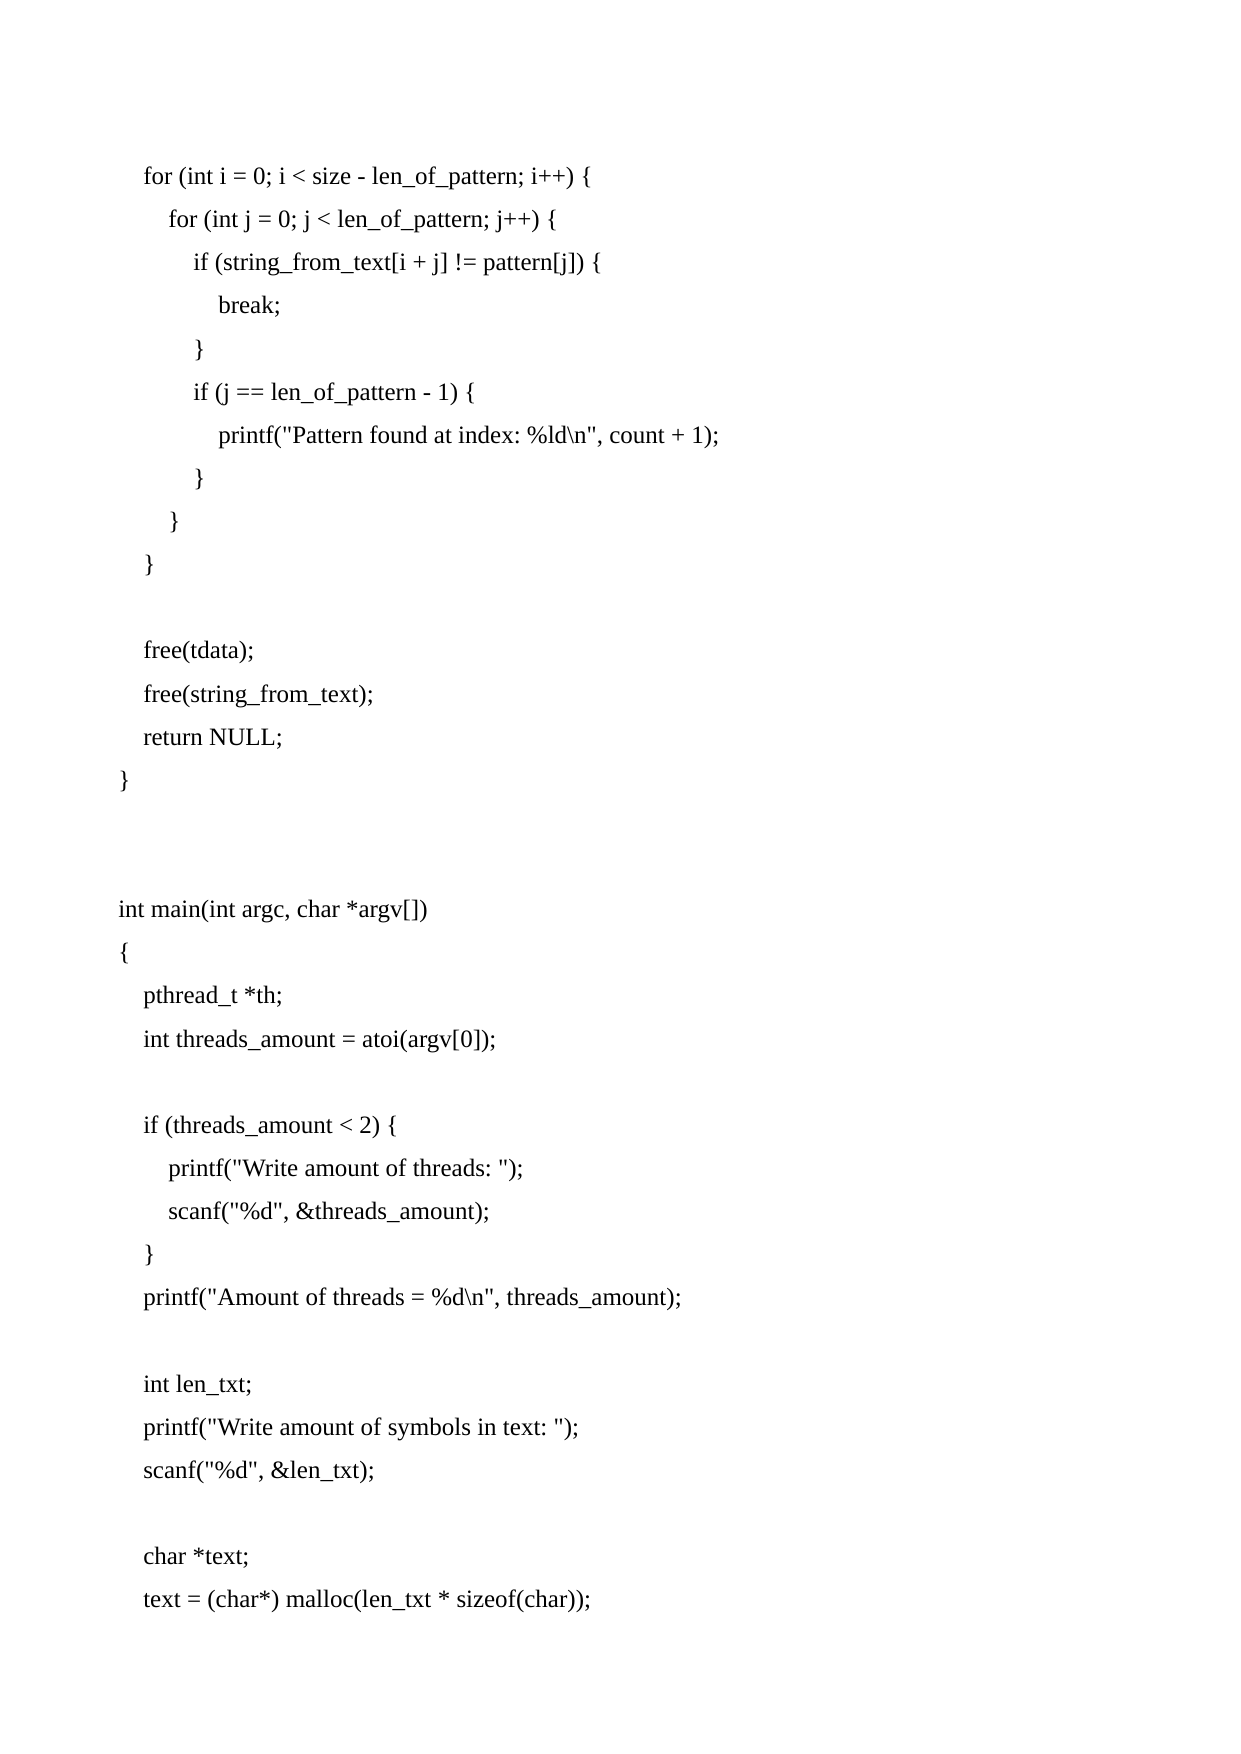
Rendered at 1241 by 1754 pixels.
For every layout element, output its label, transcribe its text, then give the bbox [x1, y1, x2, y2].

text printf("Write amount of symbols in text: "); [118, 1412, 1122, 1441]
text if (j == len_of_pattern - 1) { [118, 377, 1122, 406]
text int main(int argc, char *argv[]) [118, 894, 1122, 923]
text } [118, 463, 1122, 492]
text if (string_from_text[i + j] != pattern[j]) { [118, 247, 1122, 276]
text printf("Write amount of threads: "); [118, 1153, 1122, 1182]
text scanf("%d", &threads_amount); [118, 1196, 1122, 1225]
text text = (char*) malloc(len_txt * sizeof(char)); [118, 1584, 1122, 1613]
text } [118, 506, 1122, 535]
text break; [118, 291, 1122, 319]
text if (threads_amount < 2) { [118, 1110, 1122, 1139]
text free(tdata); [118, 636, 1122, 664]
text } [118, 549, 1122, 578]
text int threads_amount = atoi(argv[0]); [118, 1024, 1122, 1052]
text printf("Pattern found at index: %ld\n", count + 1); [118, 420, 1122, 449]
text for (int j = 0; j < len_of_pattern; j++) { [118, 204, 1122, 233]
text char *text; [118, 1541, 1122, 1570]
text } [118, 765, 1122, 794]
text int len_txt; [118, 1369, 1122, 1397]
text printf("Amount of threads = %d\n", threads_amount); [118, 1282, 1122, 1311]
text for (int i = 0; i < size - len_of_pattern; i++) { [118, 161, 1122, 190]
text pthread_t *th; [118, 981, 1122, 1009]
text } [118, 334, 1122, 362]
text } [118, 1239, 1122, 1268]
text scanf("%d", &len_txt); [118, 1455, 1122, 1484]
text return NULL; [118, 722, 1122, 751]
text { [118, 937, 1122, 966]
text free(string_from_text); [118, 679, 1122, 707]
